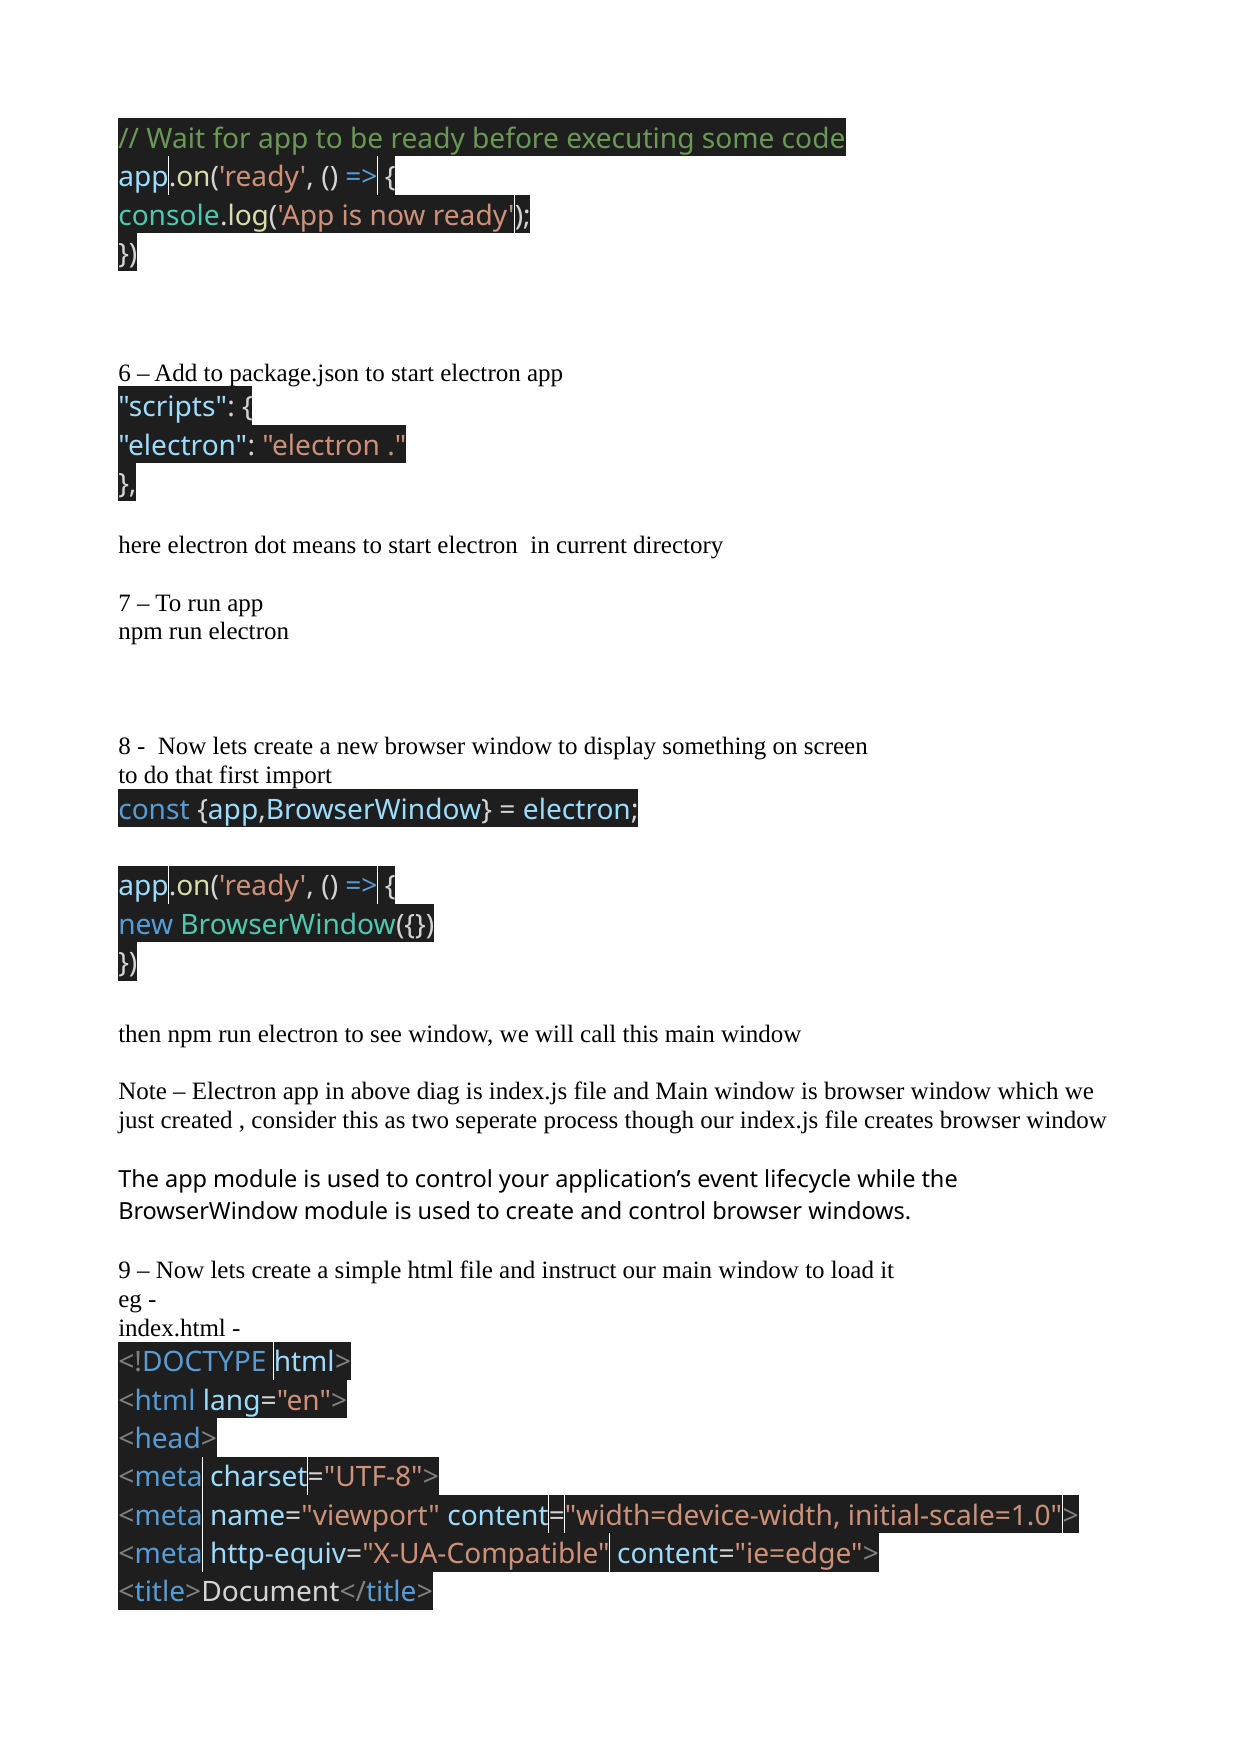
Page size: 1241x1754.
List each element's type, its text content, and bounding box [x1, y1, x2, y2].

text 9 – Now lets create a simple html file and instruct our main window to load it [118, 1255, 1122, 1284]
text app.on('ready', () => { [118, 866, 1122, 904]
text <meta name="viewport" content="width=device-width, initial-scale=1.0"> [118, 1495, 1122, 1533]
text npm run electron [118, 616, 1122, 645]
text <meta charset="UTF-8"> [118, 1457, 1122, 1495]
text console.log('App is now ready'); [118, 195, 1122, 233]
text <title>Document</title> [118, 1572, 1122, 1610]
text "scripts": { [118, 386, 1122, 425]
text const {app,BrowserWindow} = electron; [118, 789, 1122, 827]
text Note – Electron app in above diag is index.js file and Main window is browser window which we just created , consider this as two seperate process though our index.js file creates browser window [118, 1076, 1122, 1134]
text // Wait for app to be ready before executing some code [118, 118, 1122, 156]
text then npm run electron to see window, we will call this main window [118, 1019, 1122, 1048]
text }) [118, 942, 1122, 981]
text here electron dot means to start electron in current directory [118, 530, 1122, 559]
text eg - [118, 1284, 1122, 1313]
text new BrowserWindow({}) [118, 904, 1122, 942]
text }, [118, 463, 1122, 501]
text "electron": "electron ." [118, 425, 1122, 463]
text }) [118, 233, 1122, 271]
text <!DOCTYPE html> [118, 1342, 1122, 1380]
text 6 – Add to package.json to start electron app [118, 358, 1122, 386]
text to do that first import [118, 760, 1122, 789]
text app.on('ready', () => { [118, 156, 1122, 195]
text 8 - Now lets create a new browser window to display something on screen [118, 731, 1122, 760]
text <head> [118, 1418, 1122, 1457]
text 7 – To run app [118, 588, 1122, 616]
text <meta http-equiv="X-UA-Compatible" content="ie=edge"> [118, 1533, 1122, 1572]
text <html lang="en"> [118, 1380, 1122, 1418]
text The app module is used to control your application’s event lifecycle while the BrowserWindow module is used to create and control browser windows. [118, 1163, 1122, 1227]
text index.html - [118, 1313, 1122, 1342]
